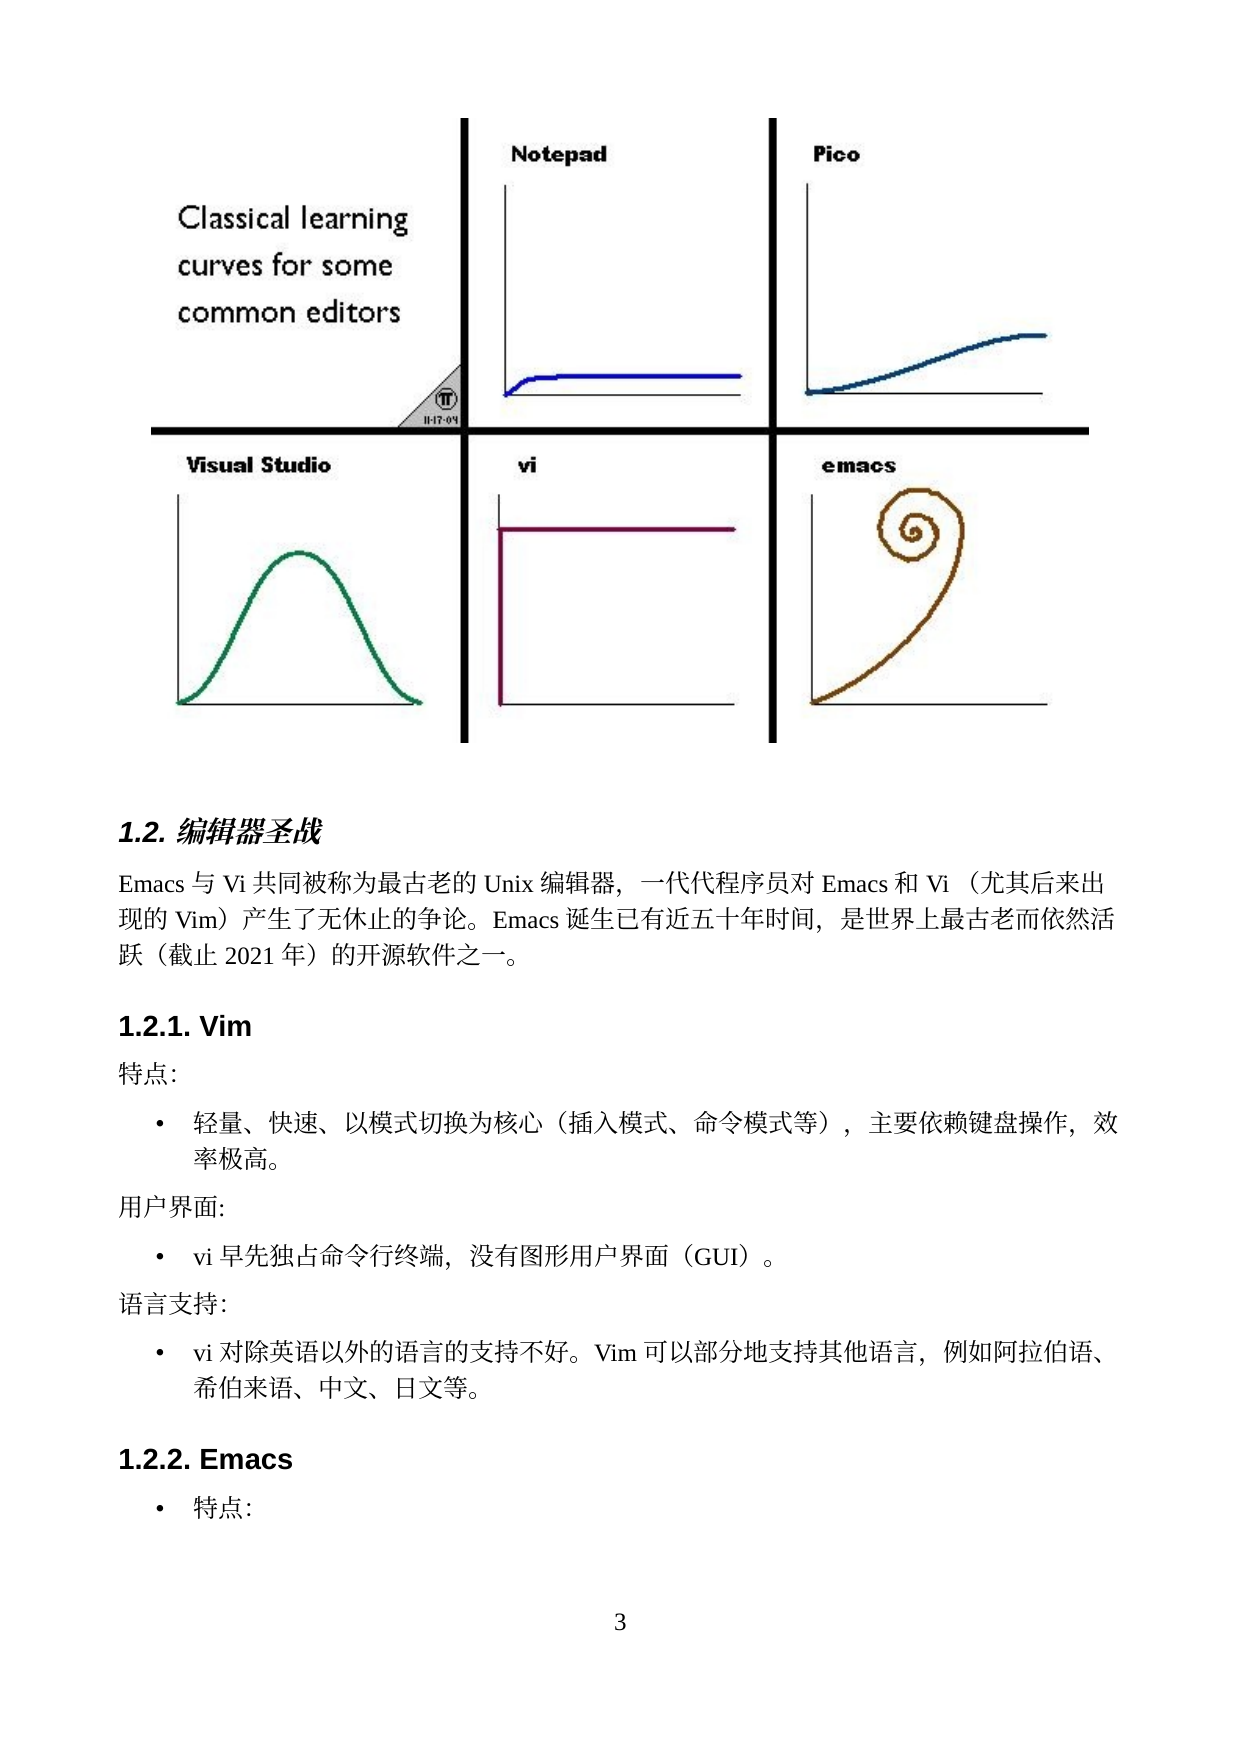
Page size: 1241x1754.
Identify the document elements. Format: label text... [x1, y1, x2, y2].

text Emacs 与 Vi 共同被称为最古老的 Unix 编辑器，一代代程序员对 Emacs 和 Vi （尤其后来出现的 Vim）产生了无休止的争论。Emacs 诞生已有近五十年时间，是世界上最古老而依然活跃（截止 2021 年）的开源软件之一。 [118, 863, 1122, 971]
text 用户界面: [118, 1188, 1122, 1224]
list vi 早先独占命令行终端，没有图形用户界面（GUI）。 [156, 1236, 1122, 1272]
list 特点： [156, 1488, 1122, 1524]
text 语言支持： [118, 1284, 1122, 1321]
list 轻量、快速、以模式切换为核心（插入模式、命令模式等），主要依赖键盘操作，效率极高。 [156, 1103, 1122, 1175]
subtitle Emacs [118, 1442, 1122, 1476]
text 特点： [118, 1055, 1122, 1091]
list vi 对除英语以外的语言的支持不好。Vim 可以部分地支持其他语言，例如阿拉伯语、希伯来语、中文、日文等。 [156, 1333, 1122, 1405]
subtitle 编辑器圣战 [118, 809, 1122, 851]
subtitle Vim [118, 1009, 1122, 1042]
